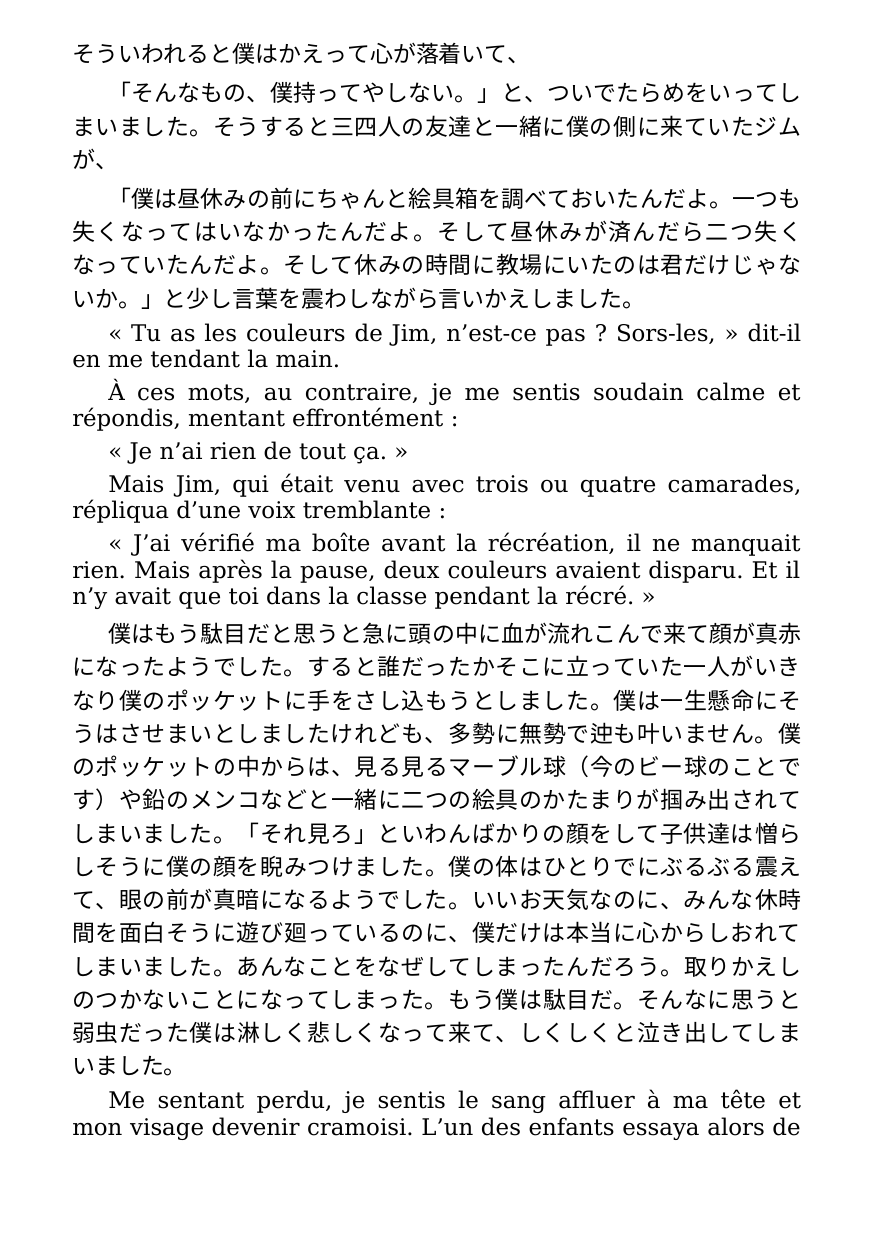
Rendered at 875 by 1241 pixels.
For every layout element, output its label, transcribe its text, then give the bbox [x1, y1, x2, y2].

text Me sentant perdu, je sentis le sang affluer à ma tête et mon visage devenir cramoisi. L’un des enfants essaya alors de [72, 1087, 802, 1141]
text Mais Jim, qui était venu avec trois ou quatre camarades, répliqua d’une voix tremblante : [72, 471, 802, 524]
text « Tu as les couleurs de Jim, n’est-ce pas ? Sors-les, » dit-il en me tendant la main. [72, 320, 802, 373]
text « Je n’ai rien de tout ça. » [72, 438, 802, 465]
text 「僕は昼休みの前にちゃんと絵具箱を調べておいたんだよ。一つも失くなってはいなかったんだよ。そして昼休みが済んだら二つ失くなっていたんだよ。そして休みの時間に教場にいたのは君だけじゃないか。」と少し言葉を震わしながら言いかえしました。 [72, 181, 802, 314]
text そういわれると僕はかえって心が落着いて、 [72, 36, 802, 69]
text 「そんなもの、僕持ってやしない。」と、ついでたらめをいってしまいました。そうすると三四人の友達と一緒に僕の側に来ていたジムが、 [72, 75, 802, 175]
text 僕はもう駄目だと思うと急に頭の中に血が流れこんで来て顔が真赤になったようでした。すると誰だったかそこに立っていた一人がいきなり僕のポッケットに手をさし込もうとしました。僕は一生懸命にそうはさせまいとしましたけれども、多勢に無勢で迚も叶いません。僕のポッケットの中からは、見る見るマーブル球（今のビー球のことです）や鉛のメンコなどと一緒に二つの絵具のかたまりが掴み出されてしまいました。「それ見ろ」といわんばかりの顔をして子供達は憎らしそうに僕の顔を睨みつけました。僕の体はひとりでにぶるぶる震えて、眼の前が真暗になるようでした。いいお天気なのに、みんな休時間を面白そうに遊び廻っているのに、僕だけは本当に心からしおれてしまいました。あんなことをなぜしてしまったんだろう。取りかえしのつかないことになってしまった。もう僕は駄目だ。そんなに思うと弱虫だった僕は淋しく悲しくなって来て、しくしくと泣き出してしまいました。 [72, 616, 802, 1081]
text « J’ai vérifié ma boîte avant la récréation, il ne manquait rien. Mais après la pause, deux couleurs avaient disparu. Et il n’y avait que toi dans la classe pendant la récré. » [72, 530, 802, 610]
text À ces mots, au contraire, je me sentis soudain calme et répondis, mentant effrontément : [72, 379, 802, 432]
